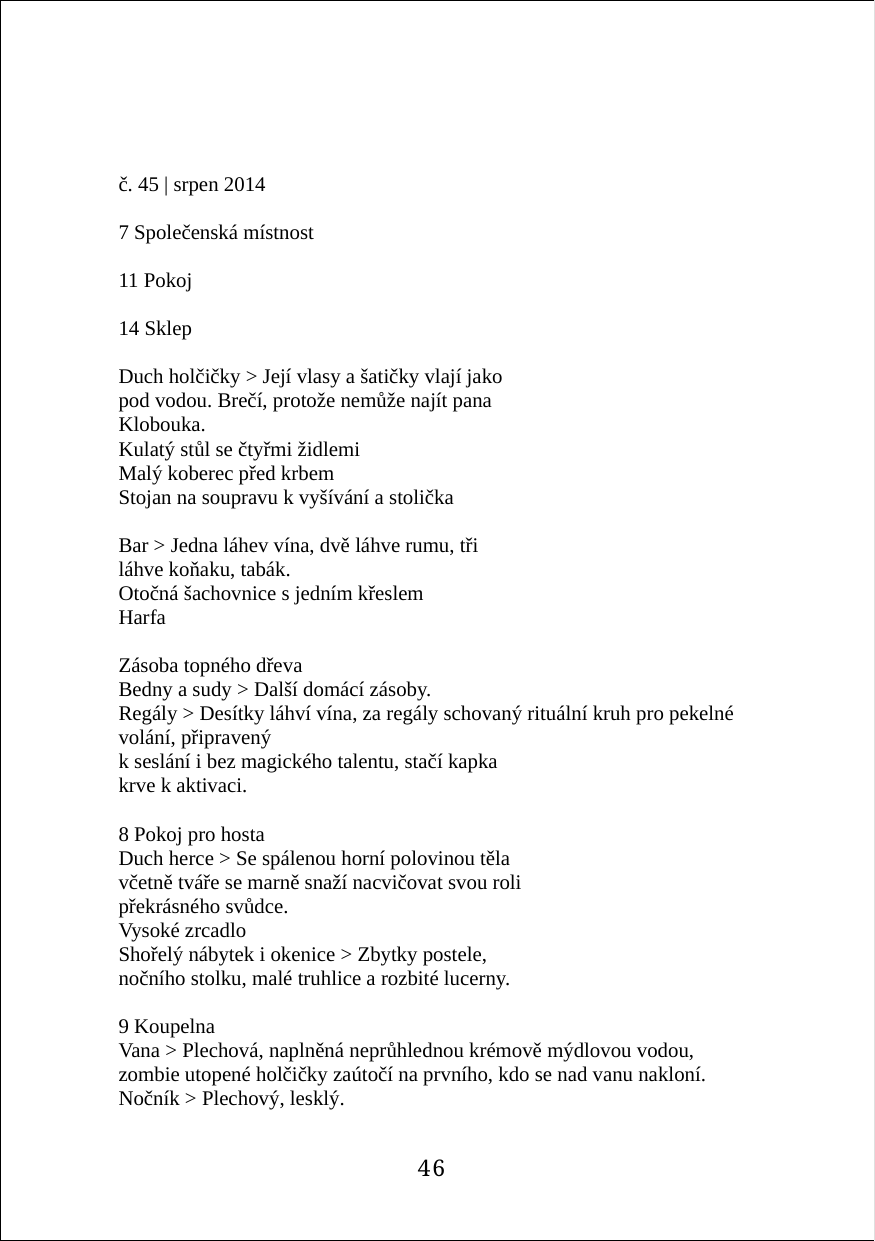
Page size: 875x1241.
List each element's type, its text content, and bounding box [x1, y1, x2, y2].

text č. 45 | srpen 2014 7 Společenská místnost 11 Pokoj 14 Sklep Duch holčičky > Její vlasy a šatičky vlají jako pod vodou. Brečí, protože nemůže najít pana Klobouka. Kulatý stůl se čtyřmi židlemi Malý koberec před krbem Stojan na soupravu k vyšívání a stolička Bar > Jedna láhev vína, dvě láhve rumu, tři láhve koňaku, tabák. Otočná šachovnice s jedním křeslem Harfa Zásoba topného dřeva Bedny a sudy > Další domácí zásoby. Regály > Desítky láhví vína, za regály schovaný rituální kruh pro pekelné volání, připravený k seslání i bez magického talentu, stačí kapka krve k aktivaci. 8 Pokoj pro hosta Duch herce > Se spálenou horní polovinou těla včetně tváře se marně snaží nacvičovat svou roli překrásného svůdce. Vysoké zrcadlo Shořelý nábytek i okenice > Zbytky postele, nočního stolku, malé truhlice a rozbité lucerny. 9 Koupelna Vana > Plechová, naplněná neprůhlednou krémově mýdlovou vodou, zombie utopené holčičky zaútočí na prvního, kdo se nad vanu nakloní. Nočník > Plechový, lesklý. [118, 172, 756, 1110]
